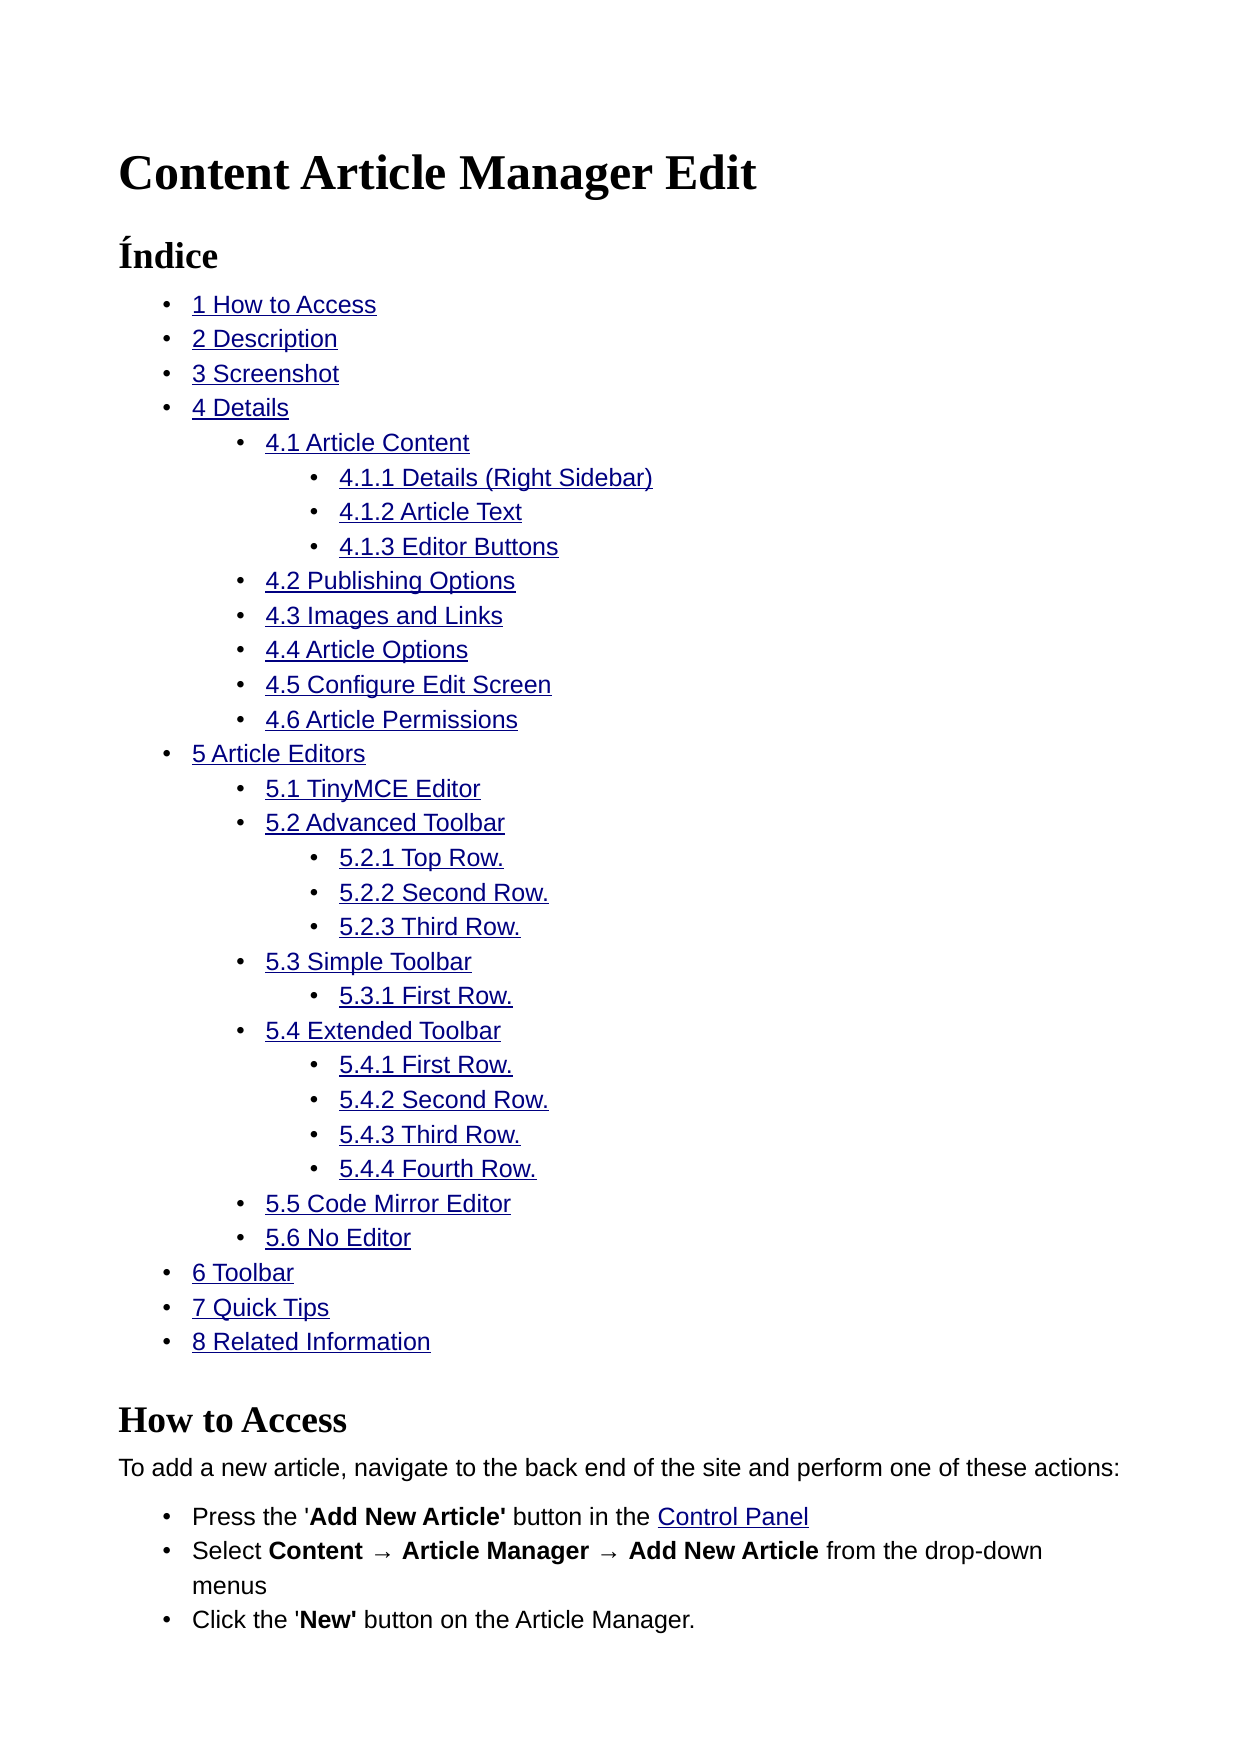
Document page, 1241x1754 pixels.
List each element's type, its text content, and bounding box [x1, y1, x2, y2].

list 4.6 Article Permissions [236, 704, 1122, 733]
list 5.1 TinyMCE Editor [236, 774, 1122, 803]
list 5.3.1 First Row. [309, 981, 1122, 1010]
list 4.5 Configure Edit Screen [236, 670, 1122, 699]
list 4.3 Images and Links [236, 601, 1122, 630]
list 5.4.3 Third Row. [309, 1119, 1122, 1148]
list 5.4.4 Fourth Row. [309, 1154, 1122, 1183]
list Select Content → Article Manager → Add New Article from the drop-down menus [162, 1536, 1122, 1600]
list 5 Article Editors [162, 739, 1122, 768]
list 5.2.2 Second Row. [309, 877, 1122, 906]
list 4.1.1 Details (Right Sidebar) [309, 462, 1122, 491]
list 5.5 Code Mirror Editor [236, 1189, 1122, 1218]
list 8 Related Information [162, 1327, 1122, 1356]
list Press the 'Add New Article' button in the Control Panel [162, 1502, 1122, 1531]
list 5.4.2 Second Row. [309, 1085, 1122, 1114]
list 5.4.1 First Row. [309, 1050, 1122, 1079]
list 7 Quick Tips [162, 1292, 1122, 1321]
subtitle How to Access [118, 1397, 1122, 1440]
list Click the 'New' button on the Article Manager. [162, 1605, 1122, 1634]
list 4.1 Article Content [236, 428, 1122, 457]
list 4.4 Article Options [236, 635, 1122, 664]
list 5.2.1 Top Row. [309, 843, 1122, 872]
list 1 How to Access [162, 289, 1122, 318]
list 5.4 Extended Toolbar [236, 1016, 1122, 1045]
list 4 Details [162, 393, 1122, 422]
list 2 Description [162, 324, 1122, 353]
subtitle Índice [118, 234, 1122, 277]
subtitle Content Article Manager Edit [118, 143, 1122, 201]
list 5.3 Simple Toolbar [236, 947, 1122, 976]
list 5.6 No Editor [236, 1223, 1122, 1252]
list 5.2 Advanced Toolbar [236, 808, 1122, 837]
list 4.1.3 Editor Buttons [309, 532, 1122, 561]
list 4.1.2 Article Text [309, 497, 1122, 526]
list 6 Toolbar [162, 1258, 1122, 1287]
text To add a new article, navigate to the back end of the site and perform one of these actions: [118, 1453, 1122, 1481]
list 5.2.3 Third Row. [309, 912, 1122, 941]
list 4.2 Publishing Options [236, 566, 1122, 595]
list 3 Screenshot [162, 359, 1122, 388]
